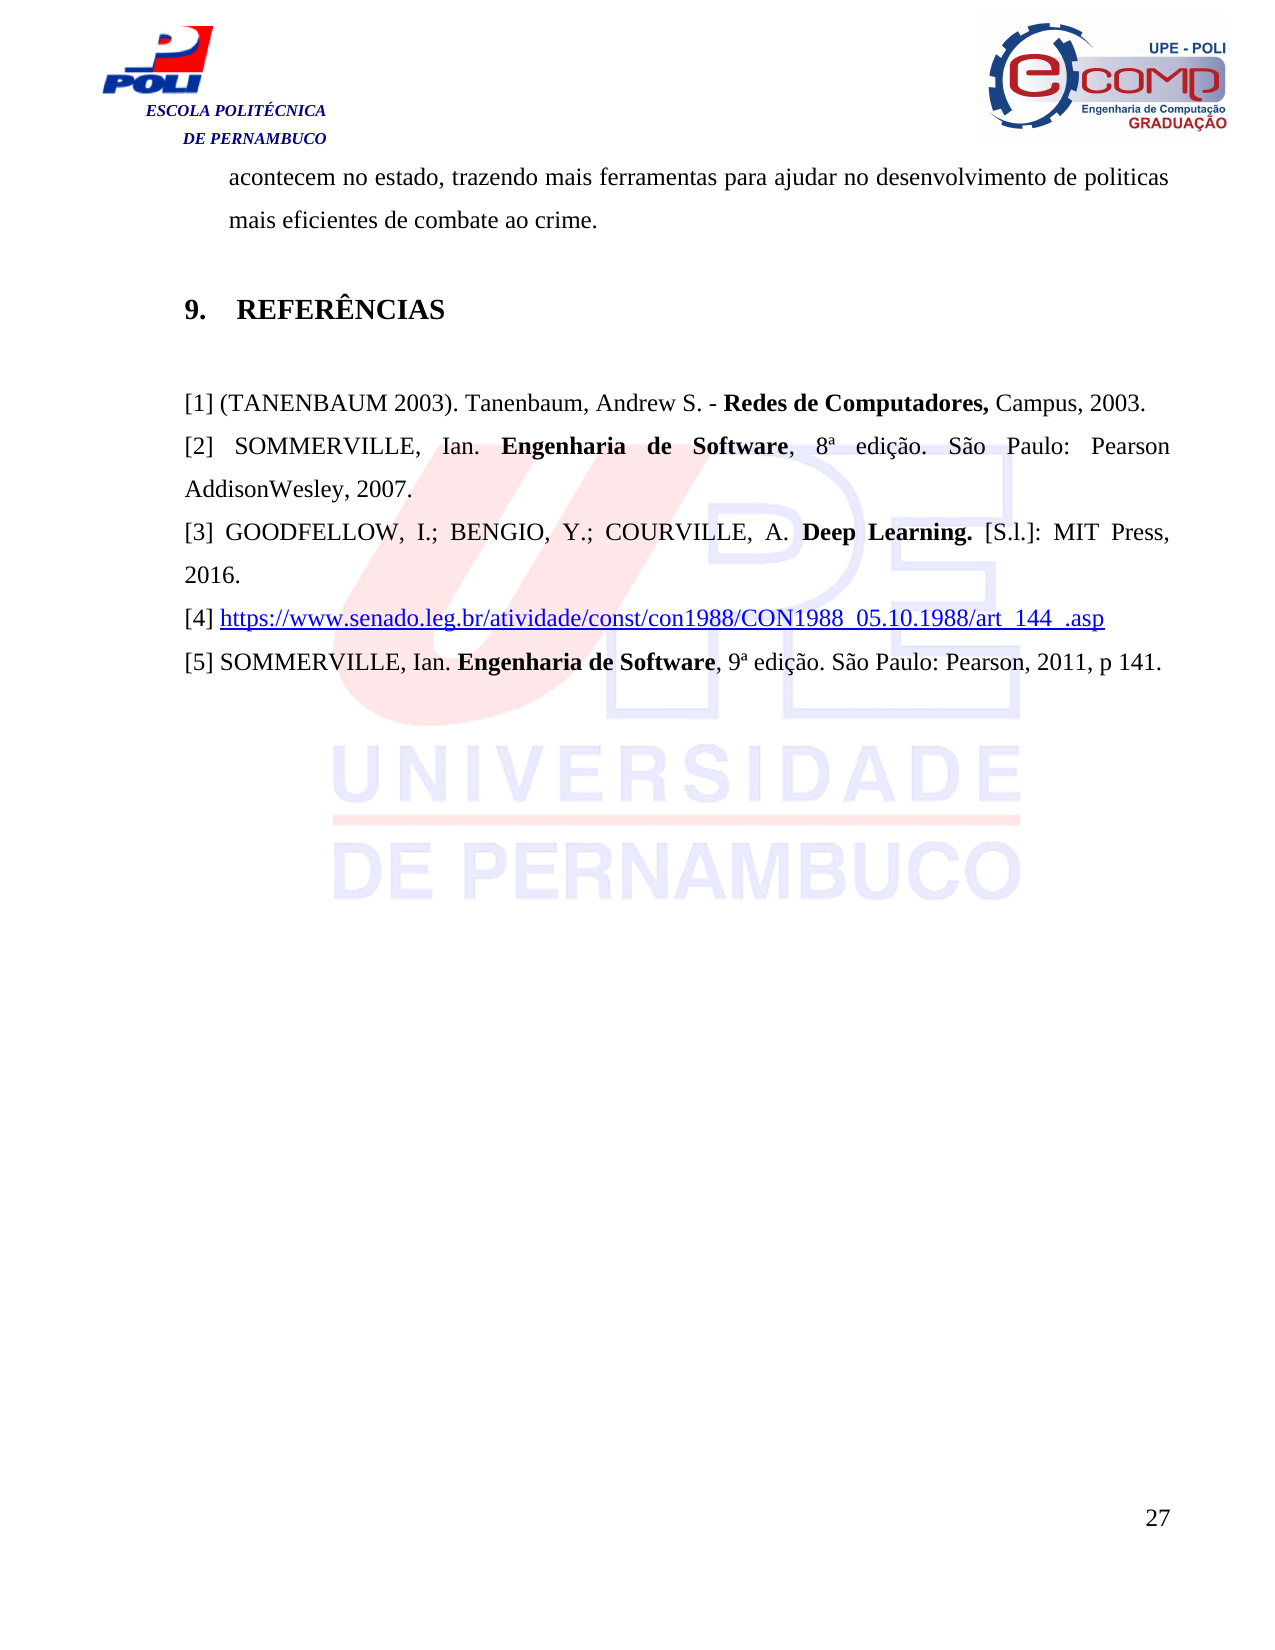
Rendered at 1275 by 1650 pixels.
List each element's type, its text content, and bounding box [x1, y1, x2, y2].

text acontecem no estado, trazendo mais ferramentas para ajudar no desenvolvimento de politicas mais eficientes de combate ao crime. [229, 162, 1170, 234]
text [1] (TANENBAUM 2003). Tanenbaum, Andrew S. - Redes de Computadores, Campus, 2003. [184, 388, 1170, 417]
picture [91, 23, 214, 95]
subtitle REFERÊNCIAS [184, 292, 1170, 325]
text [3] GOODFELLOW, I.; BENGIO, Y.; COURVILLE, A. Deep Learning. [S.l.]: MIT Press, 2016. [184, 517, 208, 589]
picture [976, 14, 1228, 140]
